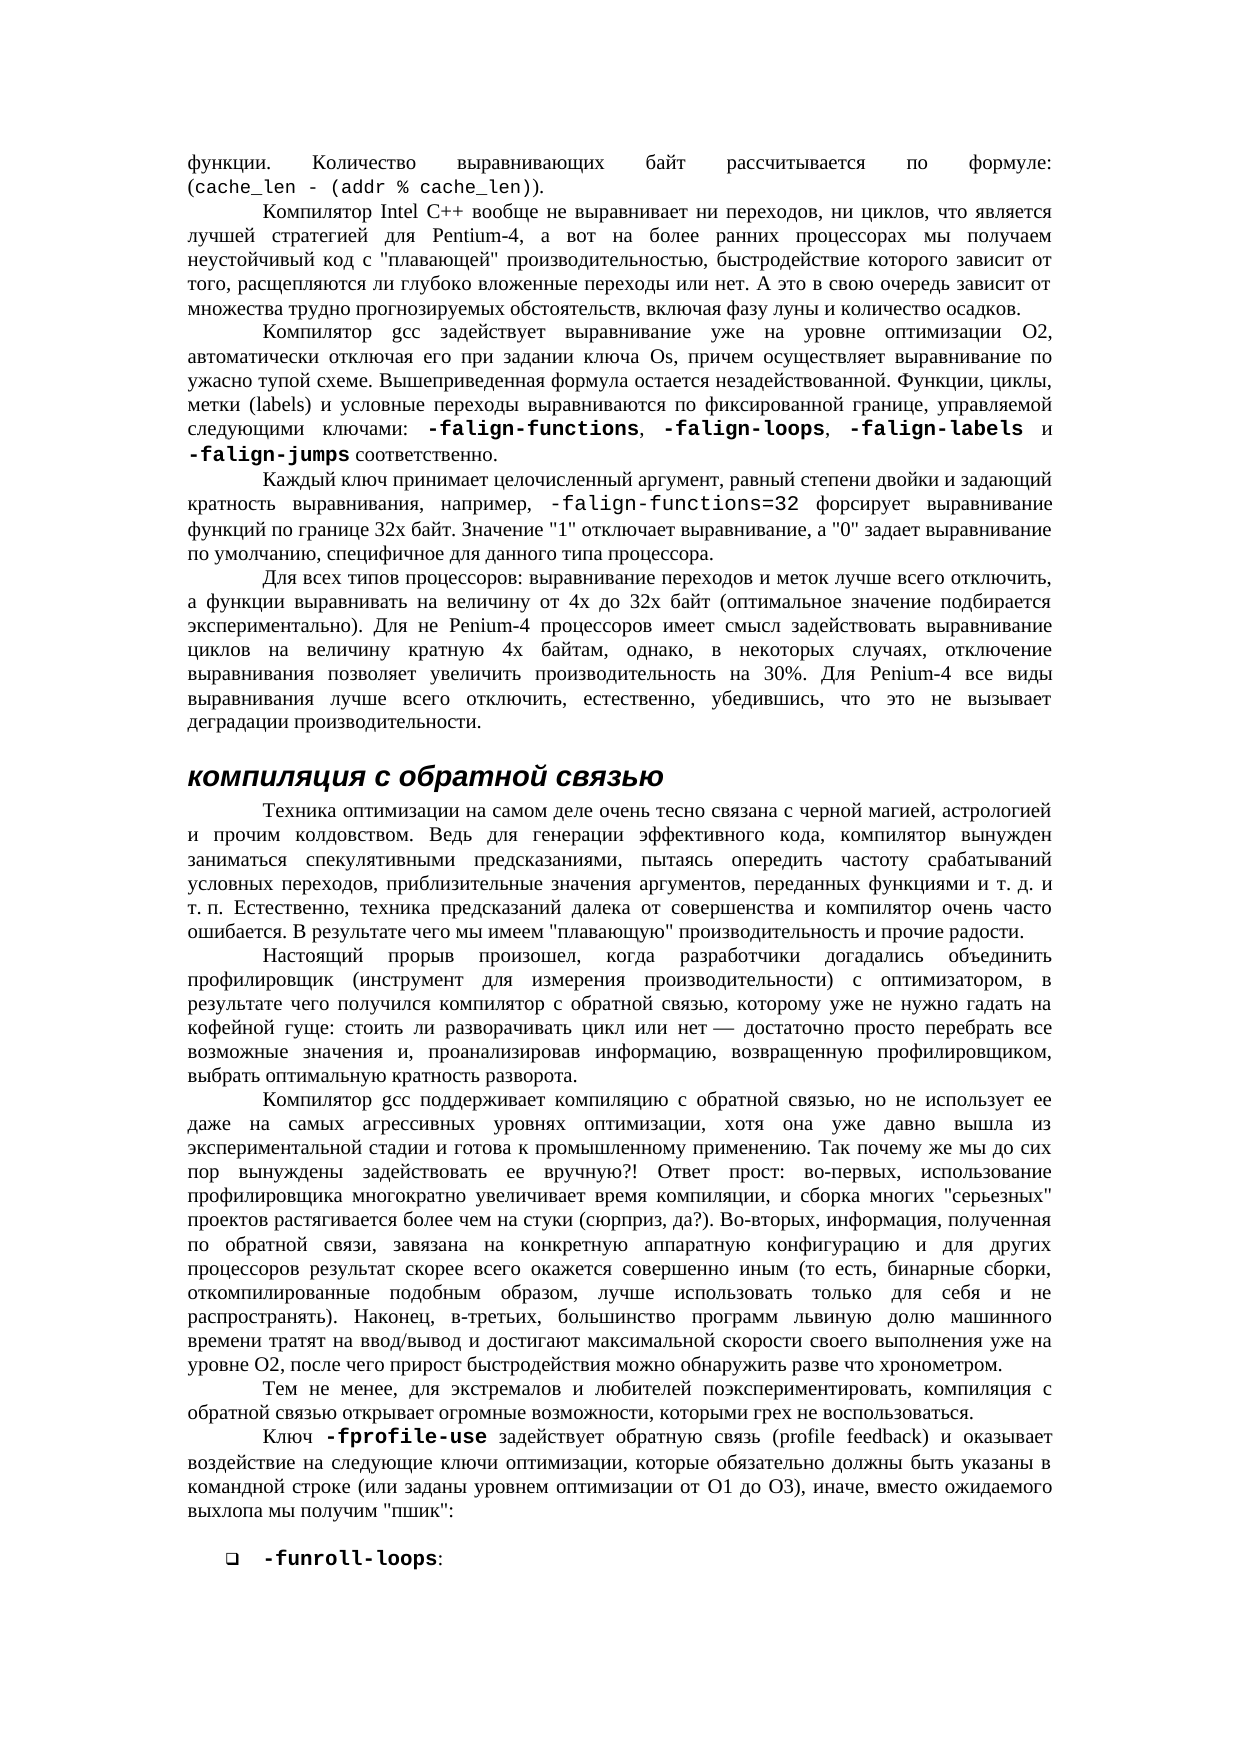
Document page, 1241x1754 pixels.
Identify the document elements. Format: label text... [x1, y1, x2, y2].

text Для всех типов процессоров: выравнивание переходов и меток лучше всего отключить, а функции выравнивать на величину от 4х до 32х байт (оптимальное значение подбирается экспериментально). Для не Penium-4 процессоров имеет смысл задействовать выравнивание циклов на величину кратную 4х байтам, однако, в некоторых случаях, отключение выравнивания позволяет увеличить производительность на 30%. Для Penium-4 все виды выравнивания лучше всего отключить, естественно, убедившись, что это не вызывает деградации производительности. [187, 565, 1053, 733]
text Компилятор Intel C++ вообще не выравнивает ни переходов, ни циклов, что является лучшей стратегией для Pentium-4, а вот на более ранних процессорах мы получаем неустойчивый код с "плавающей" производительностью, быстродействие которого зависит от того, расщепляются ли глубоко вложенные переходы или нет. А это в свою очередь зависит от множества трудно прогнозируемых обстоятельств, включая фазу луны и количество осадков. [187, 199, 1053, 319]
list -funroll-loops: [225, 1546, 1053, 1572]
text Техника оптимизации на самом деле очень тесно связана с черной магией, астрологией и прочим колдовством. Ведь для генерации эффективного кода, компилятор вынужден заниматься спекулятивными предсказаниями, пытаясь опередить частоту срабатываний условных переходов, приблизительные значения аргументов, переданных функциями и т. д. и т. п. Естественно, техника предсказаний далека от совершенства и компилятор очень часто ошибается. В результате чего мы имеем "плавающую" производительность и прочие радости. [187, 798, 1053, 943]
text Компилятор gcc задействует выравнивание уже на уровне оптимизации O2, автоматически отключая его при задании ключа Os, причем осуществляет выравнивание по ужасно тупой схеме. Вышеприведенная формула остается незадействованной. Функции, циклы, метки (labels) и условные переходы выравниваются по фиксированной границе, управляемой следующими ключами: -falign-functions, -falign-loops, -falign-labels и ‑falign-jumps соответственно. [187, 319, 1053, 467]
text функции. Количество выравнивающих байт рассчитывается по формуле: (cache_len ‑ (addr % cache_len)). [187, 150, 1053, 199]
text Тем не менее, для экстремалов и любителей поэкспериментировать, компиляция с обратной связью открывает огромные возможности, которыми грех не воспользоваться. [187, 1376, 1053, 1424]
text Каждый ключ принимает целочисленный аргумент, равный степени двойки и задающий кратность выравнивания, например, -falign-functions=32 форсирует выравнивание функций по границе 32х байт. Значение "1" отключает выравнивание, а "0" задает выравнивание по умолчанию, специфичное для данного типа процессора. [187, 467, 1053, 565]
text Настоящий прорыв произошел, когда разработчики догадались объединить профилировщик (инструмент для измерения производительности) с оптимизатором, в результате чего получился компилятор с обратной связью, которому уже не нужно гадать на кофейной гуще: стоить ли разворачивать цикл или нет — достаточно просто перебрать все возможные значения и, проанализировав информацию, возвращенную профилировщиком, выбрать оптимальную кратность разворота. [187, 943, 1053, 1087]
subtitle компиляция с обратной связью [187, 758, 1053, 792]
text Ключ -fprofile-use задействует обратную связь (profile feedback) и оказывает воздействие на следующие ключи оптимизации, которые обязательно должны быть указаны в командной строке (или заданы уровнем оптимизации от O1 до O3), иначе, вместо ожидаемого выхлопа мы получим "пшик": [187, 1424, 1053, 1522]
text Компилятор gcc поддерживает компиляцию с обратной связью, но не использует ее даже на самых агрессивных уровнях оптимизации, хотя она уже давно вышла из экспериментальной стадии и готова к промышленному применению. Так почему же мы до сих пор вынуждены задействовать ее вручную?! Ответ прост: во-первых, использование профилировщика многократно увеличивает время компиляции, и сборка многих "серьезных" проектов растягивается более чем на стуки (сюрприз, да?). Во-вторых, информация, полученная по обратной связи, завязана на конкретную аппаратную конфигурацию и для других процессоров результат скорее всего окажется совершенно иным (то есть, бинарные сборки, откомпилированные подобным образом, лучше использовать только для себя и не распространять). Наконец, в-третьих, большинство программ львиную долю машинного времени тратят на ввод/вывод и достигают максимальной скорости своего выполнения уже на уровне O2, после чего прирост быстродействия можно обнаружить разве что хронометром. [187, 1087, 1053, 1376]
